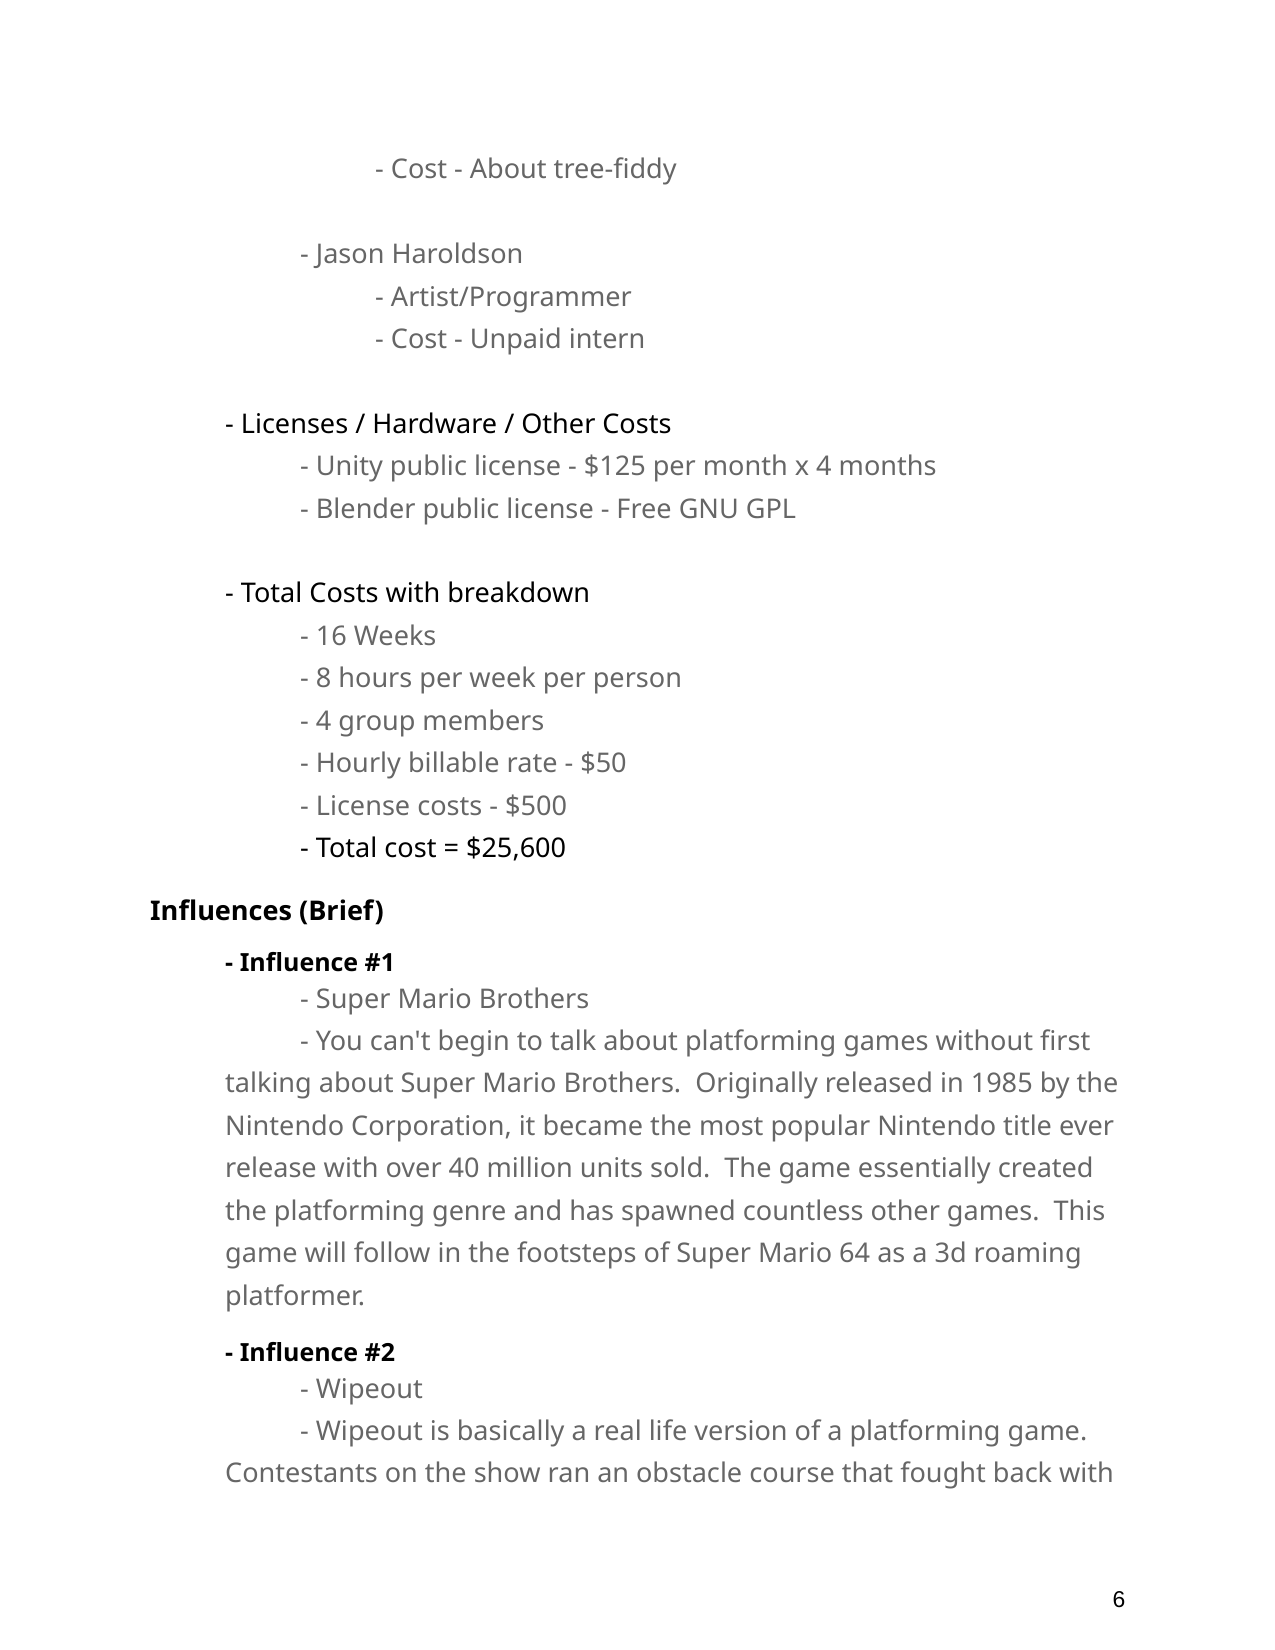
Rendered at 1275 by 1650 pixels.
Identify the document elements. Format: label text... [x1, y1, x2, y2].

text - 8 hours per week per person [300, 659, 1125, 696]
text - Blender public license - Free GNU GPL [150, 489, 1125, 526]
subtitle - Influence #1 [150, 945, 1125, 979]
text - Unity public license - $125 per month x 4 months [150, 447, 1125, 484]
subtitle Influences (Brief) [150, 892, 1125, 928]
text - Hourly billable rate - $50 [300, 743, 1125, 780]
text - Jason Haroldson [225, 235, 1125, 272]
text - Licenses / Hardware / Other Costs [150, 404, 1125, 441]
subtitle - Influence #2 [150, 1335, 1125, 1369]
text - 16 Weeks [300, 616, 1125, 653]
text - Cost - Unpaid intern [375, 319, 1125, 356]
text - 4 group members [300, 701, 1125, 738]
text - Wipeout [150, 1369, 1125, 1406]
text - Wipeout is basically a real life version of a platforming game. Contestants on the show ran an obstacle course that fought back with [225, 1411, 1125, 1491]
text - License costs - $500 [300, 786, 1125, 823]
text - Total cost = $25,600 [300, 828, 1125, 865]
text - Total Costs with breakdown [150, 574, 1125, 611]
text - You can't begin to talk about platforming games without first talking about Super Mario Brothers. Originally released in 1985 by the Nintendo Corporation, it became the most popular Nintendo title ever release with over 40 million units sold. The game essentially created the platforming genre and has spawned countless other games. This game will follow in the footsteps of Super Mario 64 as a 3d roaming platformer. [225, 1022, 1125, 1313]
text - Cost - About tree-fiddy [375, 150, 1125, 187]
text - Super Mario Brothers [150, 979, 1125, 1016]
text - Artist/Programmer [225, 277, 1125, 314]
